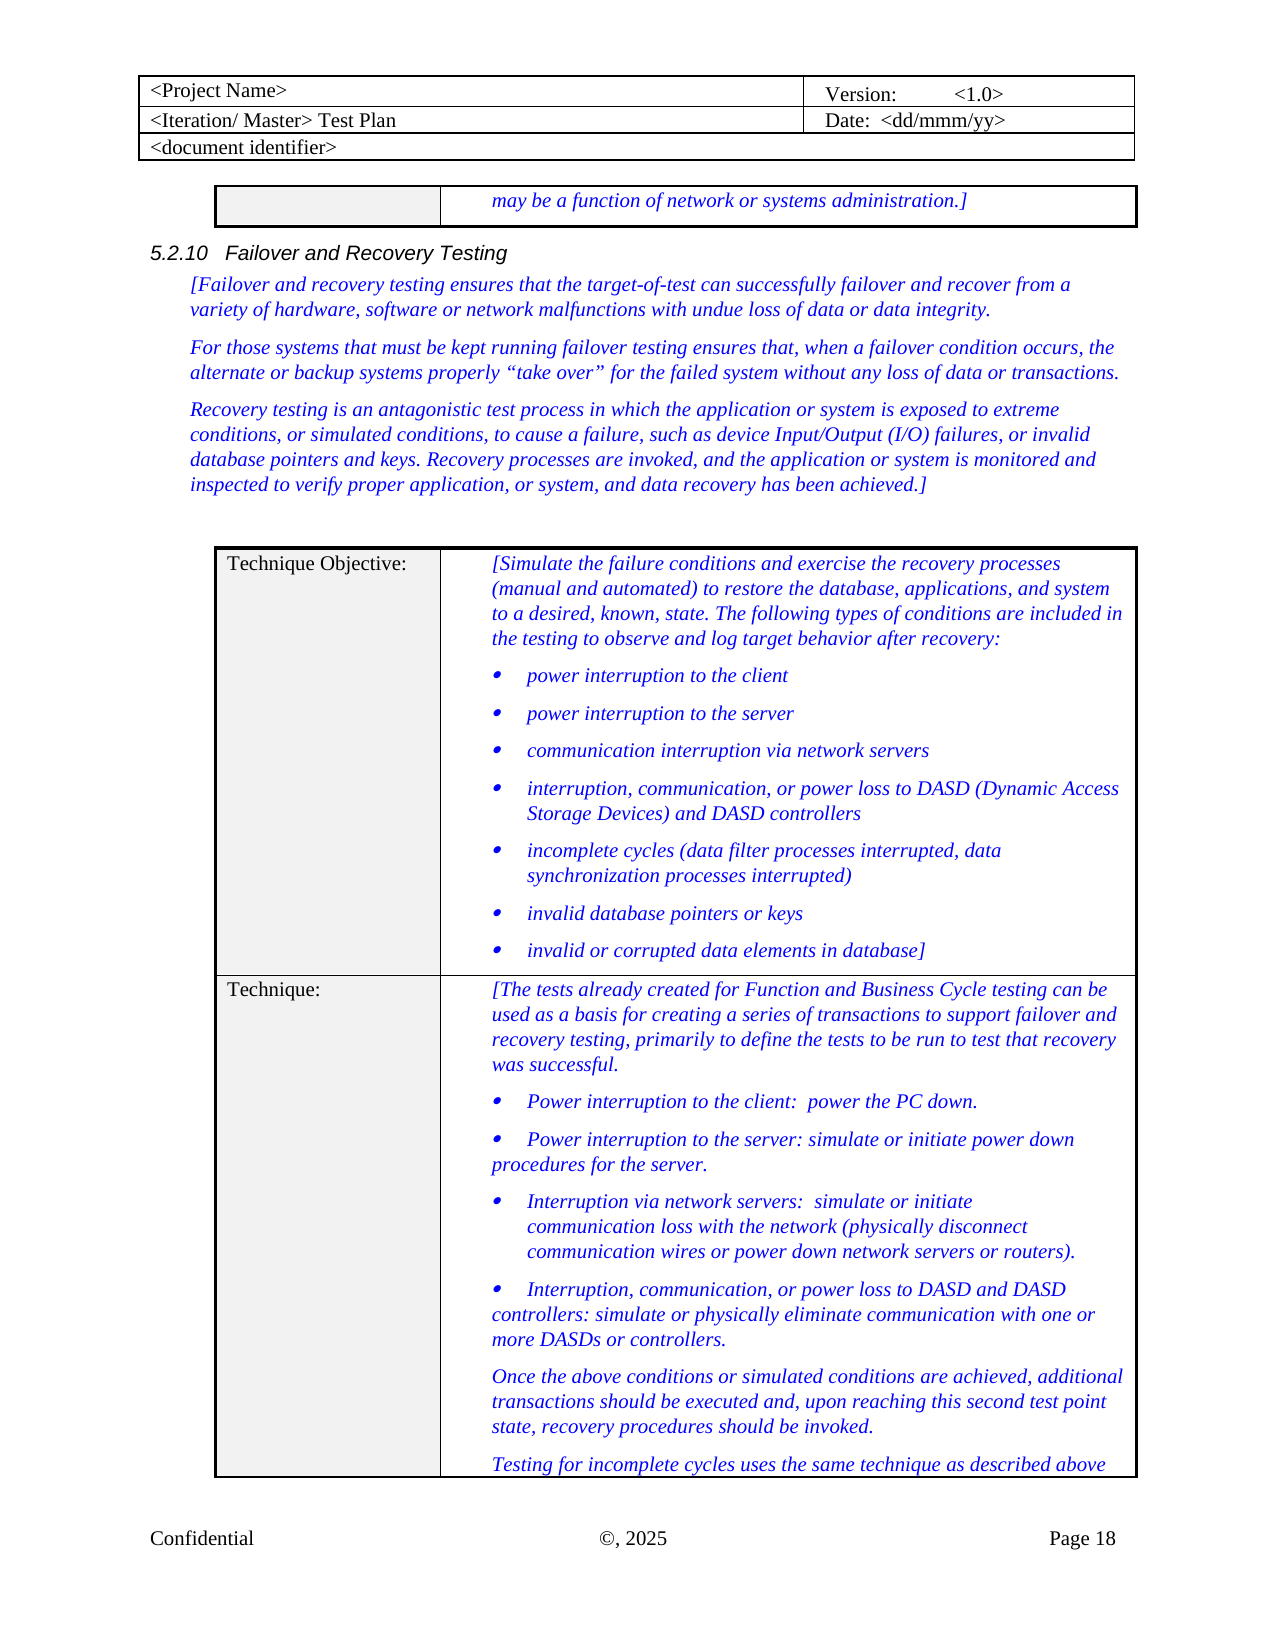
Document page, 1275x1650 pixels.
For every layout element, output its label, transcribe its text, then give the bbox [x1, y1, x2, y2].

subtitle Failover and Recovery Testing [150, 240, 1125, 265]
table_cell [217, 187, 440, 224]
text Recovery testing is an antagonistic test process in which the application or system is exposed to extreme conditions, or simulated conditions, to cause a failure, such as device Input/Output (I/O) failures, or invalid database pointers and keys. Recovery processes are invoked, and the application or system is monitored and inspected to verify proper application, or system, and data recovery has been achieved.] [190, 396, 1125, 496]
text For those systems that must be kept running failover testing ensures that, when a failover condition occurs, the alternate or backup systems properly “take over” for the failed system without any loss of data or transactions. [190, 334, 1125, 384]
table_header Technique Objective: [217, 550, 440, 974]
table_cell Technique: [217, 976, 440, 1476]
table_header [Simulate the failure conditions and exercise the recovery processes (manual and automated) to restore the database, applications, and system to a desired, known, state. The following types of conditions are included in the testing to observe and log target behavior after recovery:  power interruption to the client  power interruption to the server  communication interruption via network servers  interruption, communication, or power loss to DASD (Dynamic Access Storage Devices) and DASD controllers  incomplete cycles (data filter processes interrupted, data synchronization processes interrupted)  invalid database pointers or keys  invalid or corrupted data elements in database] [441, 550, 1135, 974]
table_cell may be a function of network or systems administration.] [441, 187, 1135, 224]
table_cell [The tests already created for Function and Business Cycle testing can be used as a basis for creating a series of transactions to support failover and recovery testing, primarily to define the tests to be run to test that recovery was successful.  Power interruption to the client: power the PC down.  Power interruption to the server: simulate or initiate power down procedures for the server.  Interruption via network servers: simulate or initiate communication loss with the network (physically disconnect communication wires or power down network servers or routers).  Interruption, communication, or power loss to DASD and DASD controllers: simulate or physically eliminate communication with one or more DASDs or controllers. Once the above conditions or simulated conditions are achieved, additional transactions should be executed and, upon reaching this second test point state, recovery procedures should be invoked. Testing for incomplete cycles uses the same technique as described above [441, 976, 1135, 1476]
text [Failover and recovery testing ensures that the target-of-test can successfully failover and recover from a variety of hardware, software or network malfunctions with undue loss of data or data integrity. [190, 271, 1125, 321]
